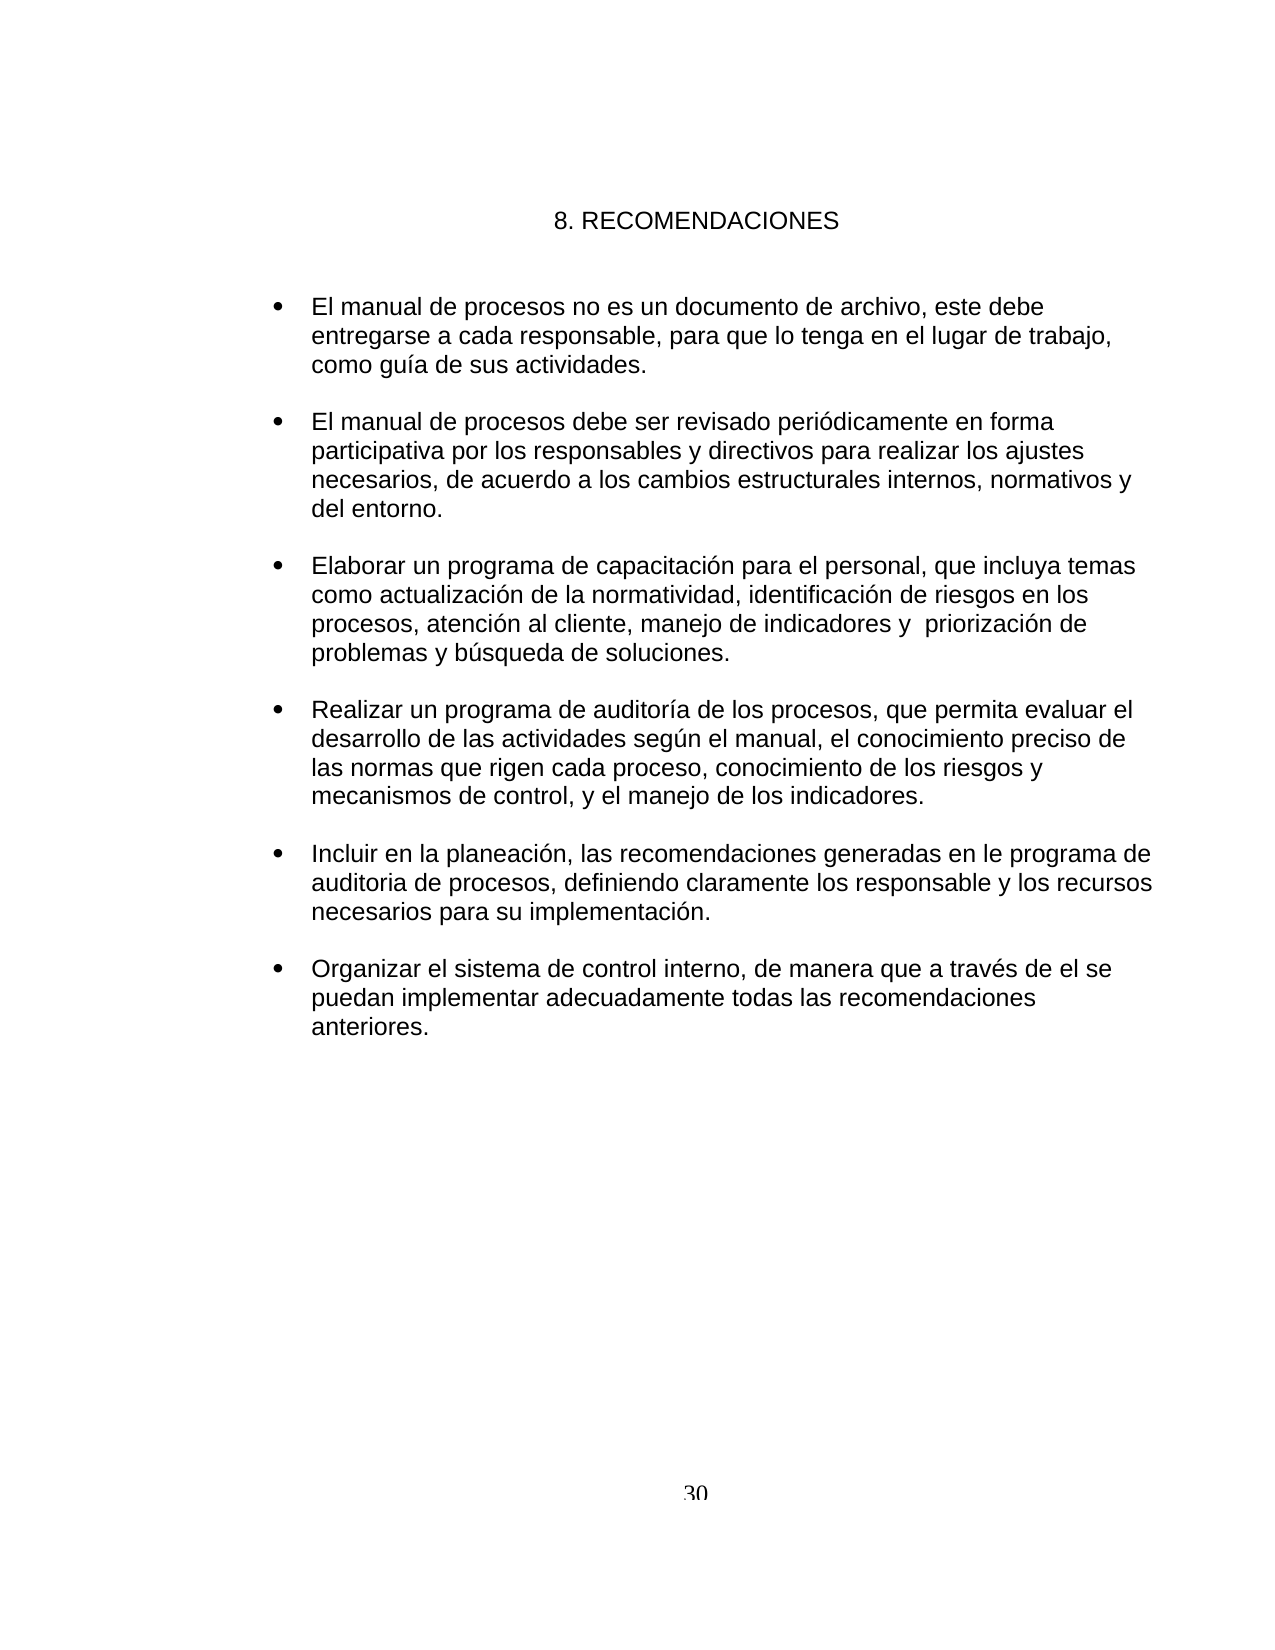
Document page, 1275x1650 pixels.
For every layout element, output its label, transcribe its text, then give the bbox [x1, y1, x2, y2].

text 8. RECOMENDACIONES [236, 206, 1157, 235]
list Organizar el sistema de control interno, de manera que a través de el se puedan implementar adecuadamente todas las recomendaciones anteriores. [274, 954, 1157, 1040]
list Incluir en la planeación, las recomendaciones generadas en le programa de auditoria de procesos, definiendo claramente los responsable y los recursos necesarios para su implementación. [274, 839, 1157, 925]
list El manual de procesos no es un documento de archivo, este debe entregarse a cada responsable, para que lo tenga en el lugar de trabajo, como guía de sus actividades. [274, 292, 1157, 378]
text 30 [271, 1479, 1120, 1499]
list Realizar un programa de auditoría de los procesos, que permita evaluar el desarrollo de las actividades según el manual, el conocimiento preciso de las normas que rigen cada proceso, conocimiento de los riesgos y mecanismos de control, y el manejo de los indicadores. [274, 695, 1157, 810]
list El manual de procesos debe ser revisado periódicamente en forma participativa por los responsables y directivos para realizar los ajustes necesarios, de acuerdo a los cambios estructurales internos, normativos y del entorno. [274, 407, 1157, 522]
list Elaborar un programa de capacitación para el personal, que incluya temas como actualización de la normatividad, identificación de riesgos en los procesos, atención al cliente, manejo de indicadores y priorización de problemas y búsqueda de soluciones. [274, 551, 1157, 666]
